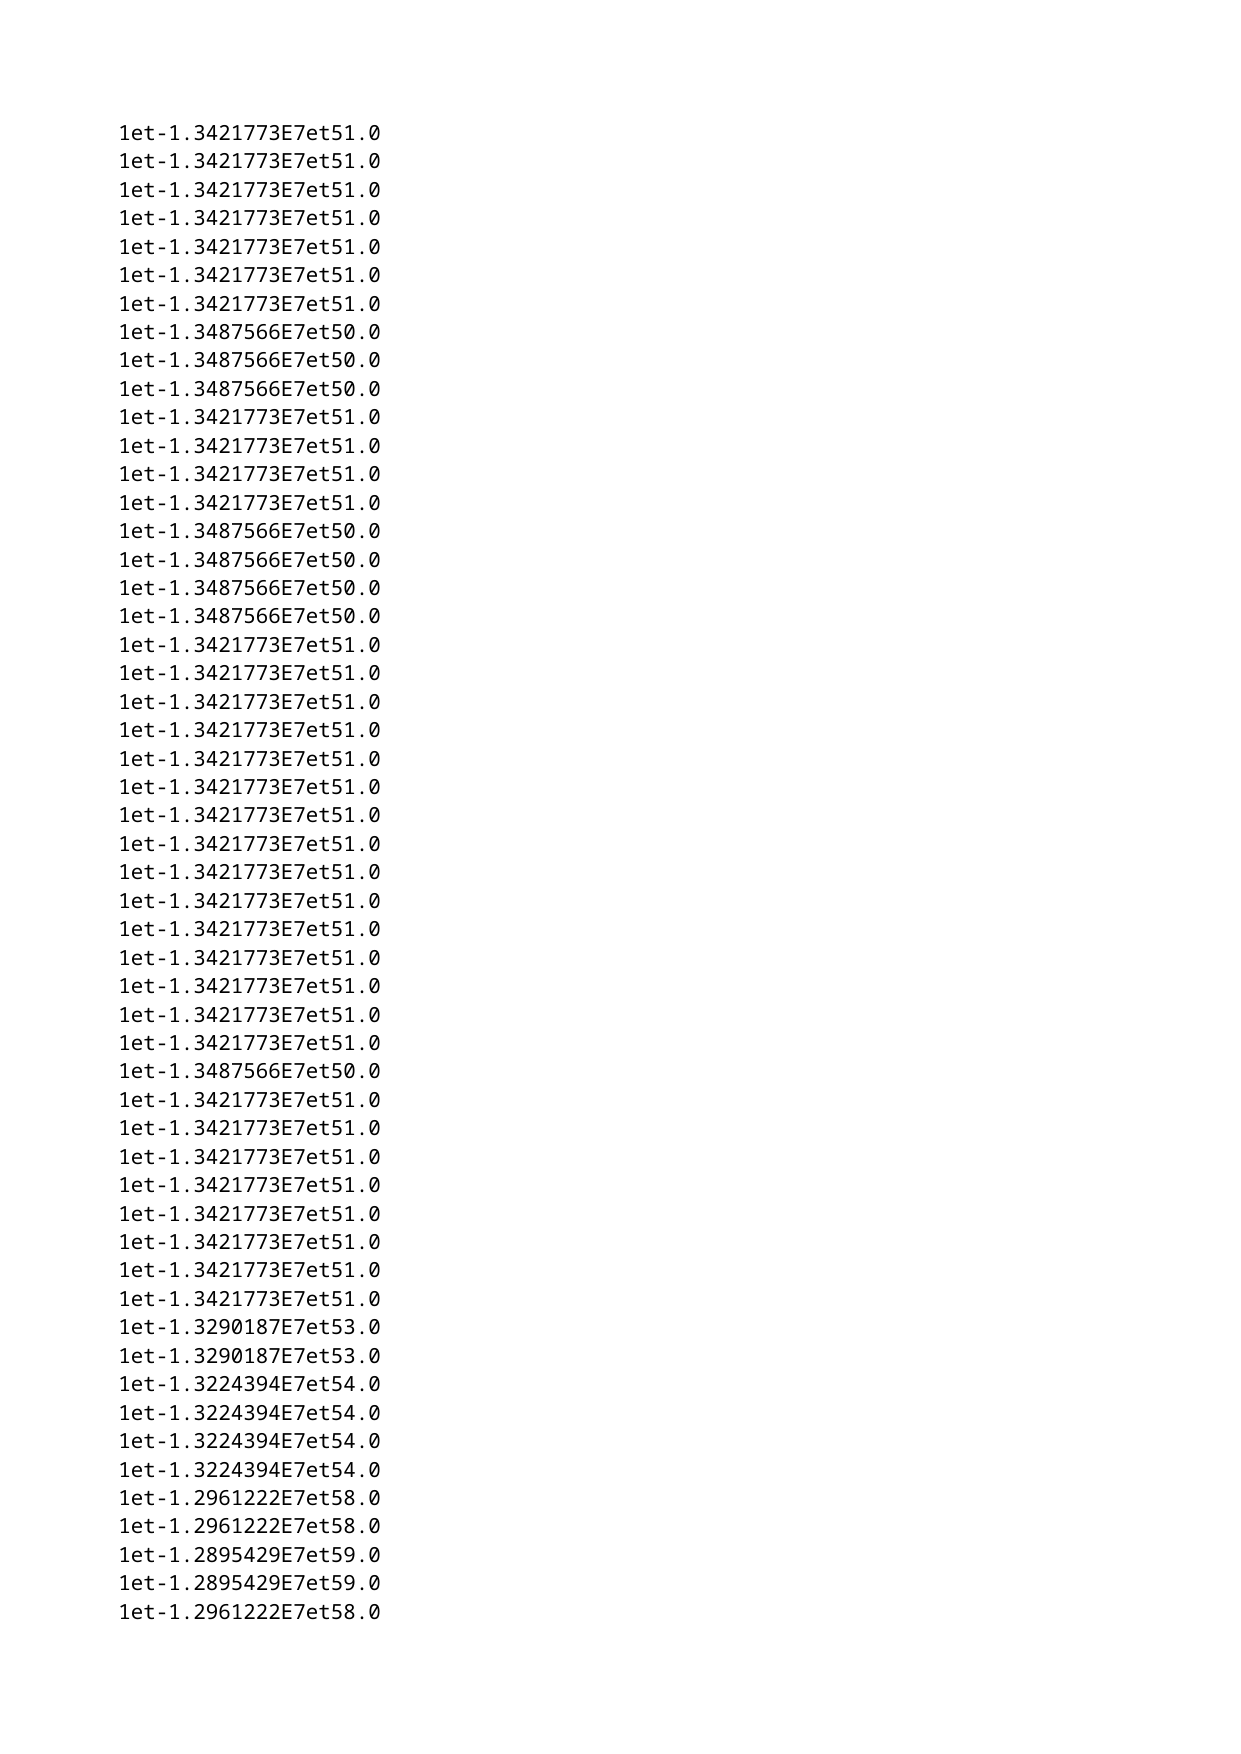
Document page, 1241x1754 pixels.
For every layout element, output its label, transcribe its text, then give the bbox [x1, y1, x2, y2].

text 1et-1.3487566E7et50.0 [118, 346, 1122, 374]
text 1et-1.3421773E7et51.0 [118, 147, 1122, 175]
text 1et-1.3421773E7et51.0 [118, 260, 1122, 289]
text 1et-1.3290187E7et53.0 [118, 1341, 1122, 1369]
text 1et-1.3421773E7et51.0 [118, 402, 1122, 431]
text 1et-1.3421773E7et51.0 [118, 232, 1122, 260]
text 1et-1.3421773E7et51.0 [118, 1199, 1122, 1227]
text 1et-1.3421773E7et51.0 [118, 1227, 1122, 1256]
text 1et-1.3421773E7et51.0 [118, 772, 1122, 801]
text 1et-1.3421773E7et51.0 [118, 658, 1122, 687]
text 1et-1.3421773E7et51.0 [118, 1113, 1122, 1142]
text 1et-1.3224394E7et54.0 [118, 1455, 1122, 1483]
text 1et-1.3421773E7et51.0 [118, 1170, 1122, 1199]
text 1et-1.2961222E7et58.0 [118, 1483, 1122, 1512]
text 1et-1.3421773E7et51.0 [118, 488, 1122, 516]
text 1et-1.2895429E7et59.0 [118, 1568, 1122, 1597]
text 1et-1.3421773E7et51.0 [118, 943, 1122, 971]
text 1et-1.3421773E7et51.0 [118, 289, 1122, 317]
text 1et-1.3487566E7et50.0 [118, 545, 1122, 573]
text 1et-1.3421773E7et51.0 [118, 971, 1122, 1000]
text 1et-1.3421773E7et51.0 [118, 829, 1122, 857]
text 1et-1.3421773E7et51.0 [118, 715, 1122, 744]
text 1et-1.3421773E7et51.0 [118, 1256, 1122, 1284]
text 1et-1.2961222E7et58.0 [118, 1512, 1122, 1540]
text 1et-1.3421773E7et51.0 [118, 1000, 1122, 1028]
text 1et-1.3421773E7et51.0 [118, 175, 1122, 203]
text 1et-1.3224394E7et54.0 [118, 1369, 1122, 1398]
text 1et-1.3421773E7et51.0 [118, 914, 1122, 943]
text 1et-1.3224394E7et54.0 [118, 1426, 1122, 1455]
text 1et-1.3421773E7et51.0 [118, 801, 1122, 829]
text 1et-1.3421773E7et51.0 [118, 118, 1122, 147]
text 1et-1.3421773E7et51.0 [118, 857, 1122, 886]
text 1et-1.2961222E7et58.0 [118, 1597, 1122, 1625]
text 1et-1.3487566E7et50.0 [118, 317, 1122, 346]
text 1et-1.3421773E7et51.0 [118, 630, 1122, 658]
text 1et-1.3487566E7et50.0 [118, 602, 1122, 630]
text 1et-1.3290187E7et53.0 [118, 1312, 1122, 1341]
text 1et-1.3487566E7et50.0 [118, 1057, 1122, 1085]
text 1et-1.2895429E7et59.0 [118, 1540, 1122, 1568]
text 1et-1.3421773E7et51.0 [118, 1085, 1122, 1113]
text 1et-1.3421773E7et51.0 [118, 744, 1122, 772]
text 1et-1.3421773E7et51.0 [118, 431, 1122, 459]
text 1et-1.3421773E7et51.0 [118, 886, 1122, 914]
text 1et-1.3224394E7et54.0 [118, 1398, 1122, 1426]
text 1et-1.3487566E7et50.0 [118, 374, 1122, 402]
text 1et-1.3421773E7et51.0 [118, 1142, 1122, 1170]
text 1et-1.3421773E7et51.0 [118, 1284, 1122, 1312]
text 1et-1.3487566E7et50.0 [118, 573, 1122, 602]
text 1et-1.3421773E7et51.0 [118, 687, 1122, 715]
text 1et-1.3487566E7et50.0 [118, 516, 1122, 545]
text 1et-1.3421773E7et51.0 [118, 459, 1122, 488]
text 1et-1.3421773E7et51.0 [118, 203, 1122, 232]
text 1et-1.3421773E7et51.0 [118, 1028, 1122, 1057]
